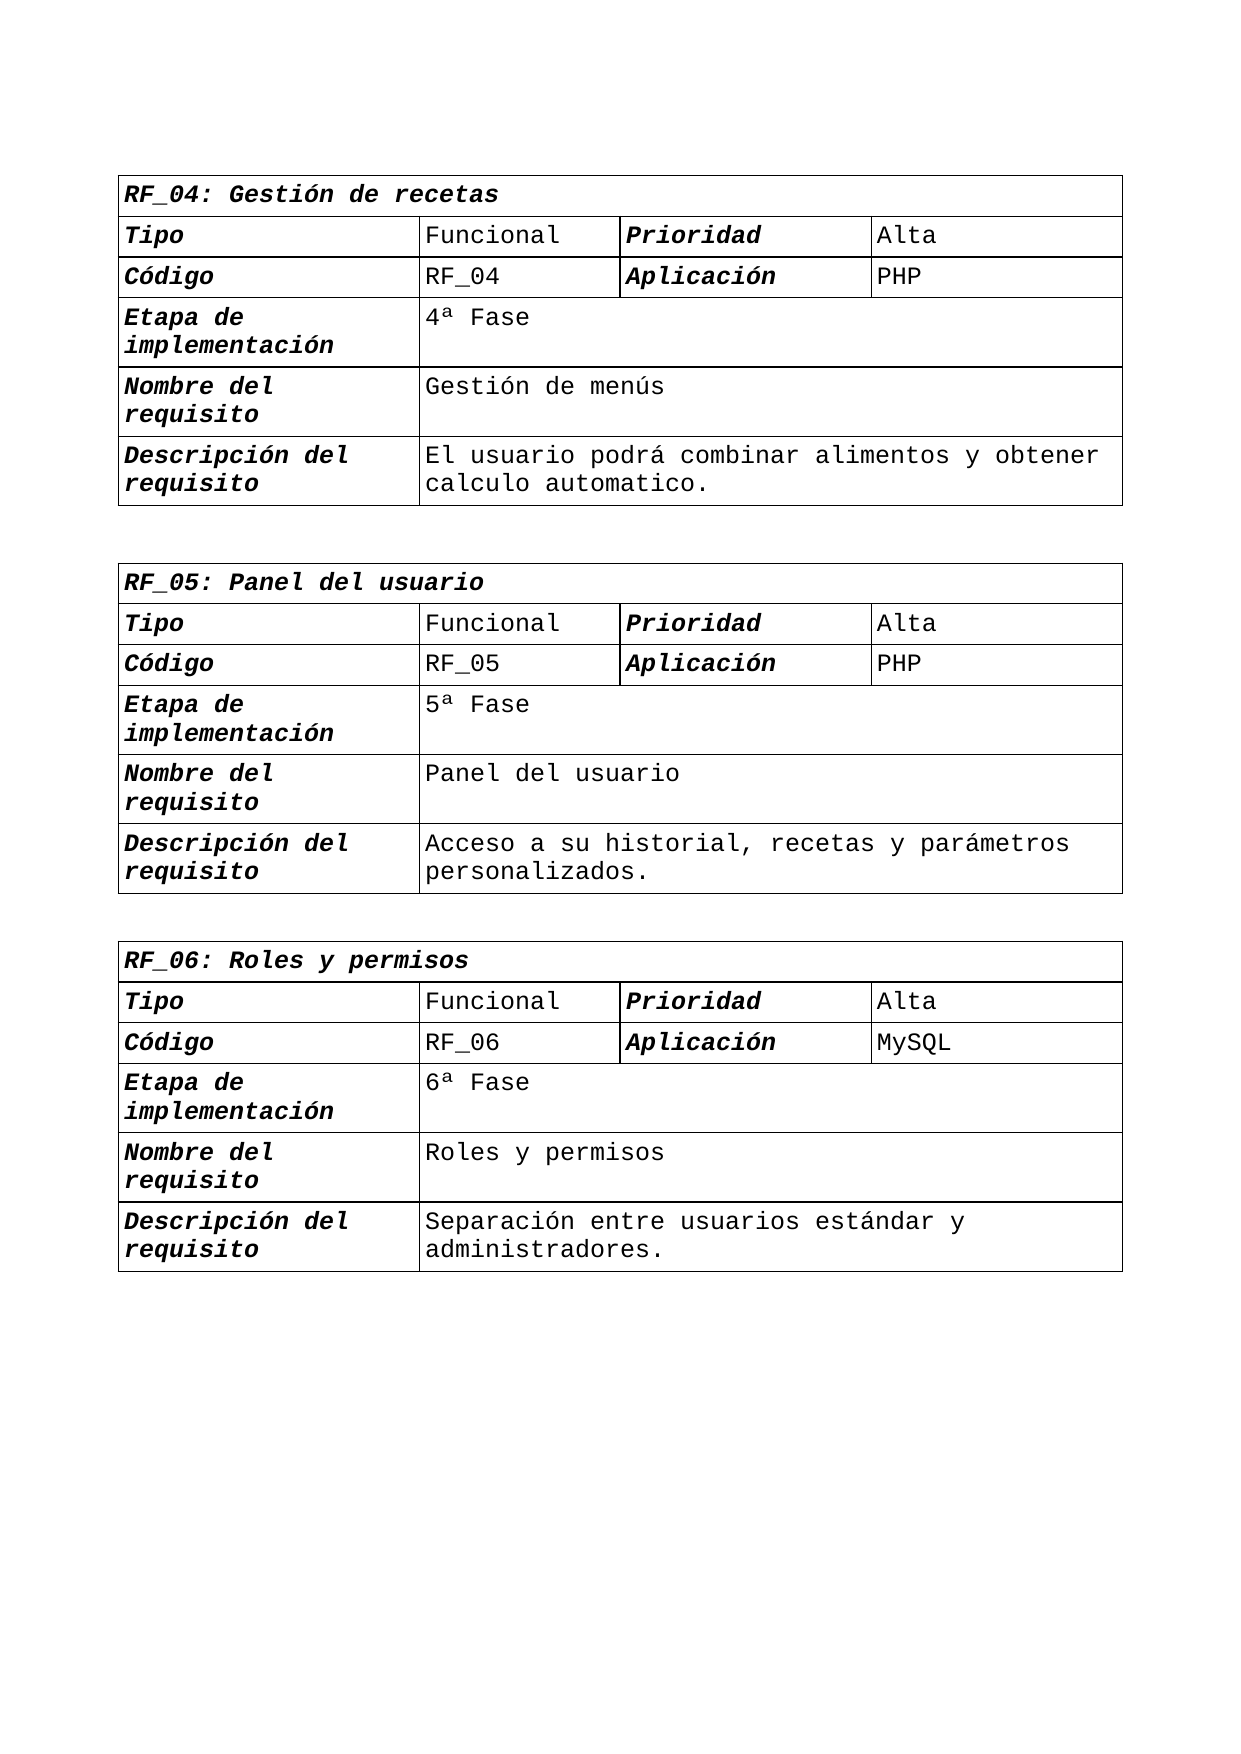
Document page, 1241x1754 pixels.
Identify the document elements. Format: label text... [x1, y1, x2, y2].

table_cell Tipo [119, 217, 419, 256]
table_cell Etapa de implementación [119, 686, 419, 754]
table_header RF_06: Roles y permisos [119, 942, 1122, 981]
table_cell PHP [872, 258, 1122, 297]
table_cell Aplicación [621, 645, 871, 685]
table_cell Acceso a su historial, recetas y parámetros personalizados. [420, 824, 1122, 892]
table_cell Alta [872, 983, 1122, 1022]
table_cell 4ª Fase [420, 298, 1122, 366]
table_cell PHP [872, 645, 1122, 685]
table_cell Descripción del requisito [119, 1203, 419, 1271]
table_cell Código [119, 645, 419, 685]
table_cell Prioridad [621, 983, 871, 1022]
table_cell RF_06 [420, 1023, 619, 1063]
table_cell Código [119, 1023, 419, 1063]
table_cell RF_05 [420, 645, 619, 685]
table_cell Descripción del requisito [119, 824, 419, 892]
table_cell Tipo [119, 983, 419, 1022]
table_cell Funcional [420, 604, 619, 644]
table_header RF_04: Gestión de recetas [119, 176, 1122, 216]
table_cell Código [119, 258, 419, 297]
table_cell Prioridad [621, 217, 871, 256]
table_cell 6ª Fase [420, 1064, 1122, 1132]
table_cell Prioridad [621, 604, 871, 644]
table_cell 5ª Fase [420, 686, 1122, 754]
table_cell Funcional [420, 217, 619, 256]
table_cell Descripción del requisito [119, 437, 419, 505]
table_cell Etapa de implementación [119, 1064, 419, 1132]
table_cell Nombre del requisito [119, 368, 419, 436]
table_cell Nombre del requisito [119, 755, 419, 823]
table_cell Alta [872, 604, 1122, 644]
table_cell MySQL [872, 1023, 1122, 1063]
table_cell Tipo [119, 604, 419, 644]
table_cell Gestión de menús [420, 368, 1122, 436]
table_cell RF_04 [420, 258, 619, 297]
table_cell Panel del usuario [420, 755, 1122, 823]
table_cell Separación entre usuarios estándar y administradores. [420, 1203, 1122, 1271]
table_cell Aplicación [621, 1023, 871, 1063]
table_cell Etapa de implementación [119, 298, 419, 366]
table_cell El usuario podrá combinar alimentos y obtener calculo automatico. [420, 437, 1122, 505]
table_cell Alta [872, 217, 1122, 256]
table_header RF_05: Panel del usuario [119, 564, 1122, 603]
table_cell Funcional [420, 983, 619, 1022]
table_cell Aplicación [621, 258, 871, 297]
table_cell Roles y permisos [420, 1133, 1122, 1201]
table_cell Nombre del requisito [119, 1133, 419, 1201]
